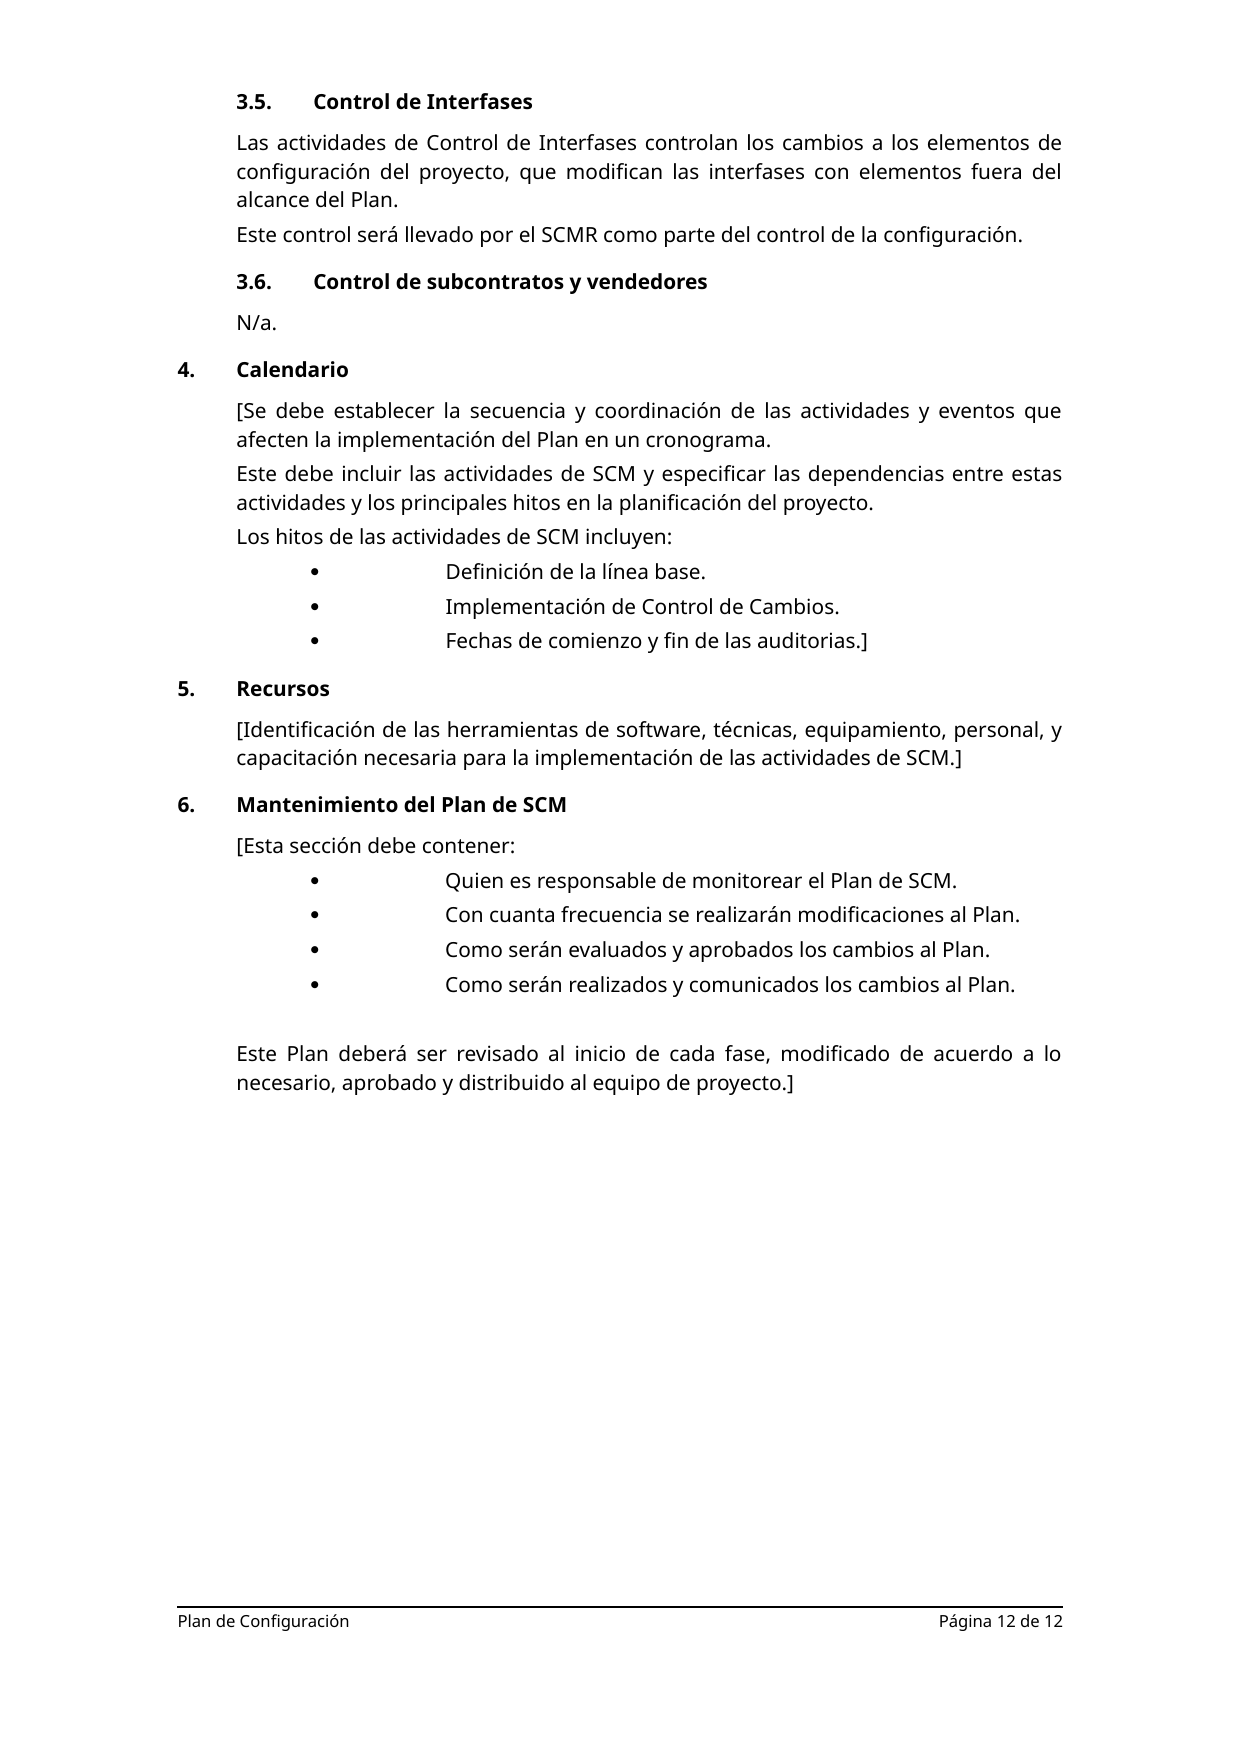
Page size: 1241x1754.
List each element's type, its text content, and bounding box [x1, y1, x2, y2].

text Este Plan deberá ser revisado al inicio de cada fase, modificado de acuerdo a lo necesario, aprobado y distribuido al equipo de proyecto.] [236, 1039, 1063, 1096]
text Este debe incluir las actividades de SCM y especificar las dependencias entre estas actividades y los principales hitos en la planificación del proyecto. [236, 459, 1063, 516]
list Como serán evaluados y aprobados los cambios al Plan. [311, 935, 1063, 964]
text Los hitos de las actividades de SCM incluyen: [236, 522, 1063, 551]
list Como serán realizados y comunicados los cambios al Plan. [311, 970, 1063, 998]
list Mantenimiento del Plan de SCM [177, 790, 1063, 819]
list Con cuanta frecuencia se realizarán modificaciones al Plan. [311, 901, 1063, 929]
text [Identificación de las herramientas de software, técnicas, equipamiento, personal, y capacitación necesaria para la implementación de las actividades de SCM.] [236, 715, 1063, 772]
list Definición de la línea base. [311, 557, 1063, 586]
list Control de subcontratos y vendedores [236, 267, 1063, 296]
text Las actividades de Control de Interfases controlan los cambios a los elementos de configuración del proyecto, que modifican las interfases con elementos fuera del alcance del Plan. [236, 128, 1063, 214]
text [Esta sección debe contener: [236, 831, 1063, 860]
list Control de Interfases [236, 87, 1063, 116]
text Este control será llevado por el SCMR como parte del control de la configuración. [236, 220, 1063, 248]
text [Se debe establecer la secuencia y coordinación de las actividades y eventos que afecten la implementación del Plan en un cronograma. [236, 396, 1063, 453]
list Implementación de Control de Cambios. [311, 592, 1063, 620]
list Recursos [177, 674, 1063, 702]
text N/a. [236, 308, 1063, 337]
list Calendario [177, 355, 1063, 384]
list Quien es responsable de monitorear el Plan de SCM. [311, 866, 1063, 894]
list Fechas de comienzo y fin de las auditorias.] [311, 627, 1063, 655]
